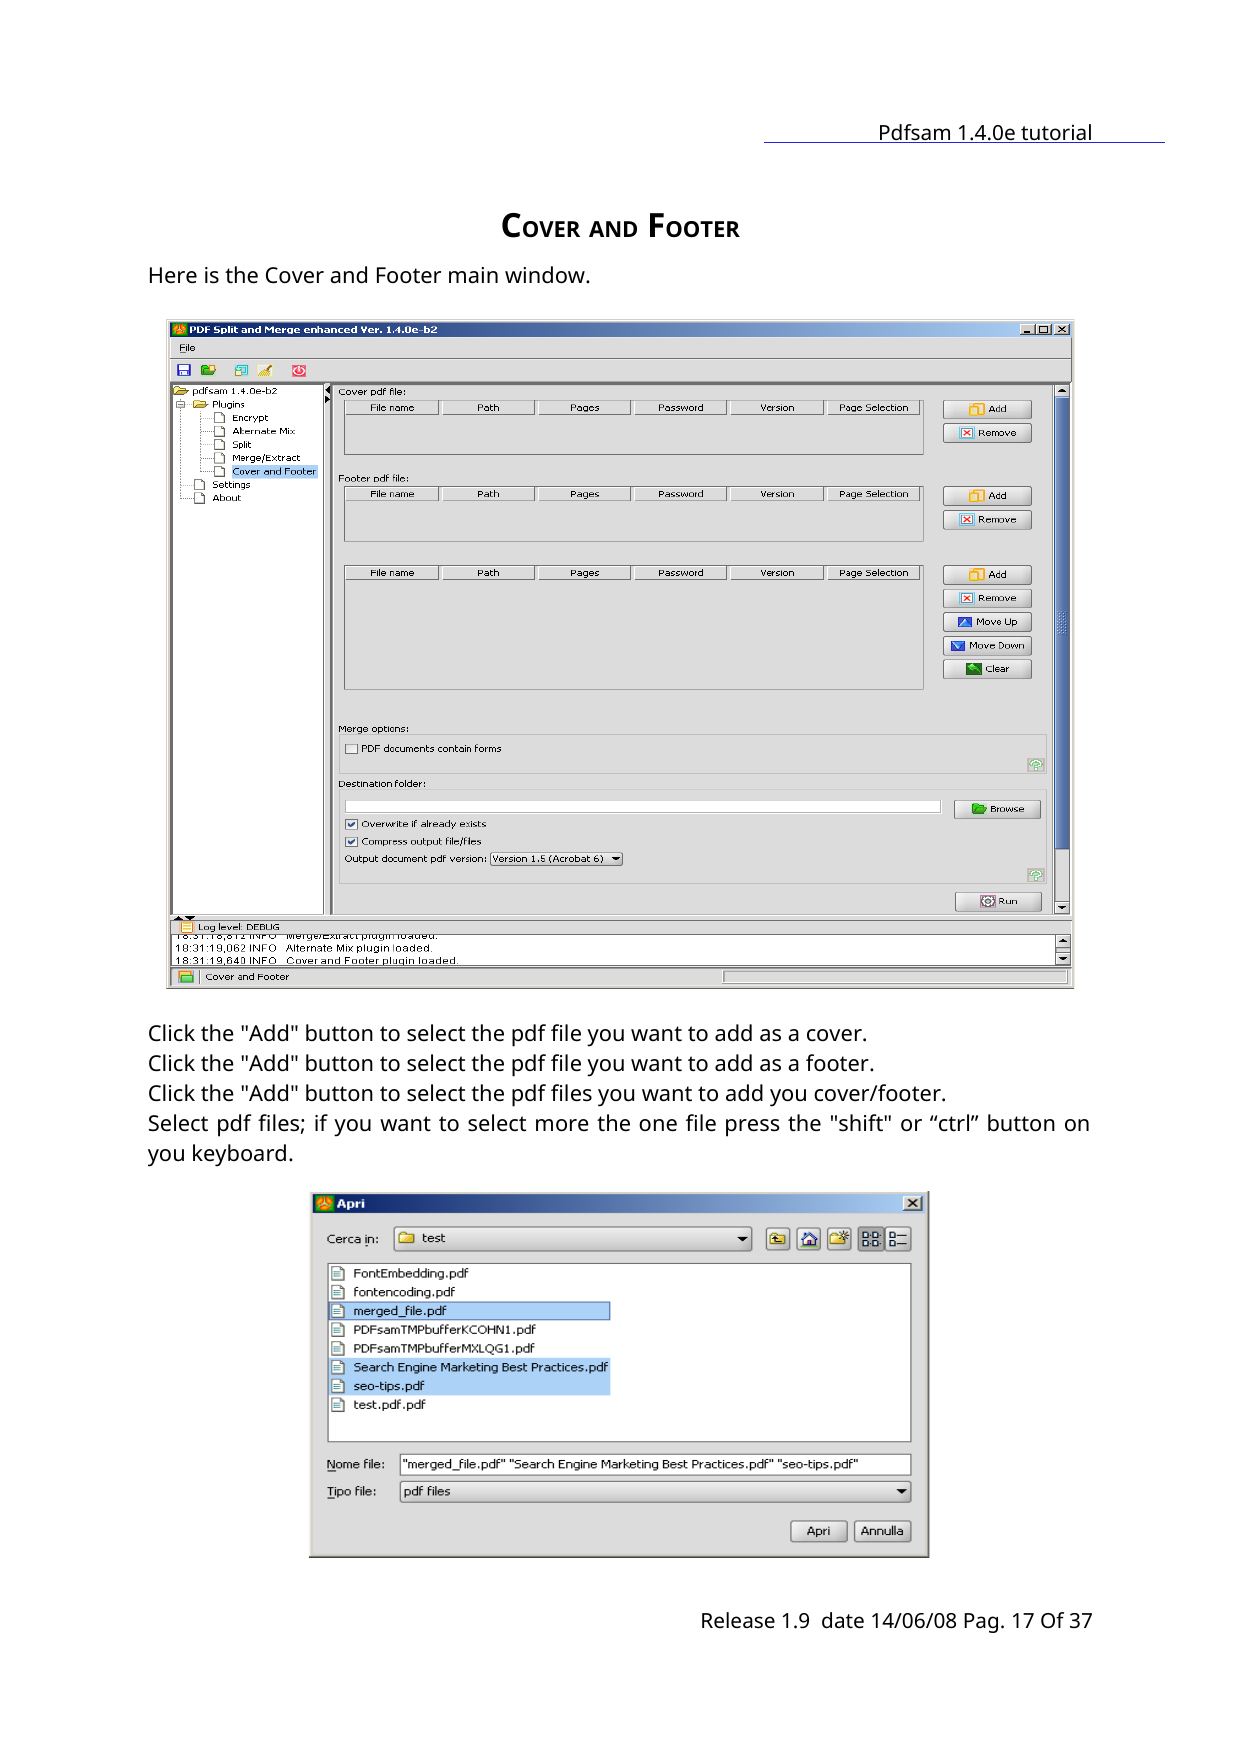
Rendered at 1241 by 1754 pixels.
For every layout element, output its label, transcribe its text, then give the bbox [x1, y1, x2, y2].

picture [166, 319, 1075, 989]
text Here is the Cover and Footer main window. [148, 260, 1093, 290]
text Click the "Add" button to select the pdf file you want to add as a footer. [148, 1048, 1093, 1078]
text Click the "Add" button to select the pdf files you want to add you cover/footer. [148, 1078, 1093, 1108]
text Cover and Footer [148, 202, 1093, 247]
text Click the "Add" button to select the pdf file you want to add as a cover. [148, 1018, 1093, 1048]
picture [308, 1191, 930, 1558]
text Select pdf files; if you want to select more the one file press the "shift" or “ctrl” button on you keyboard. [148, 1108, 1093, 1167]
